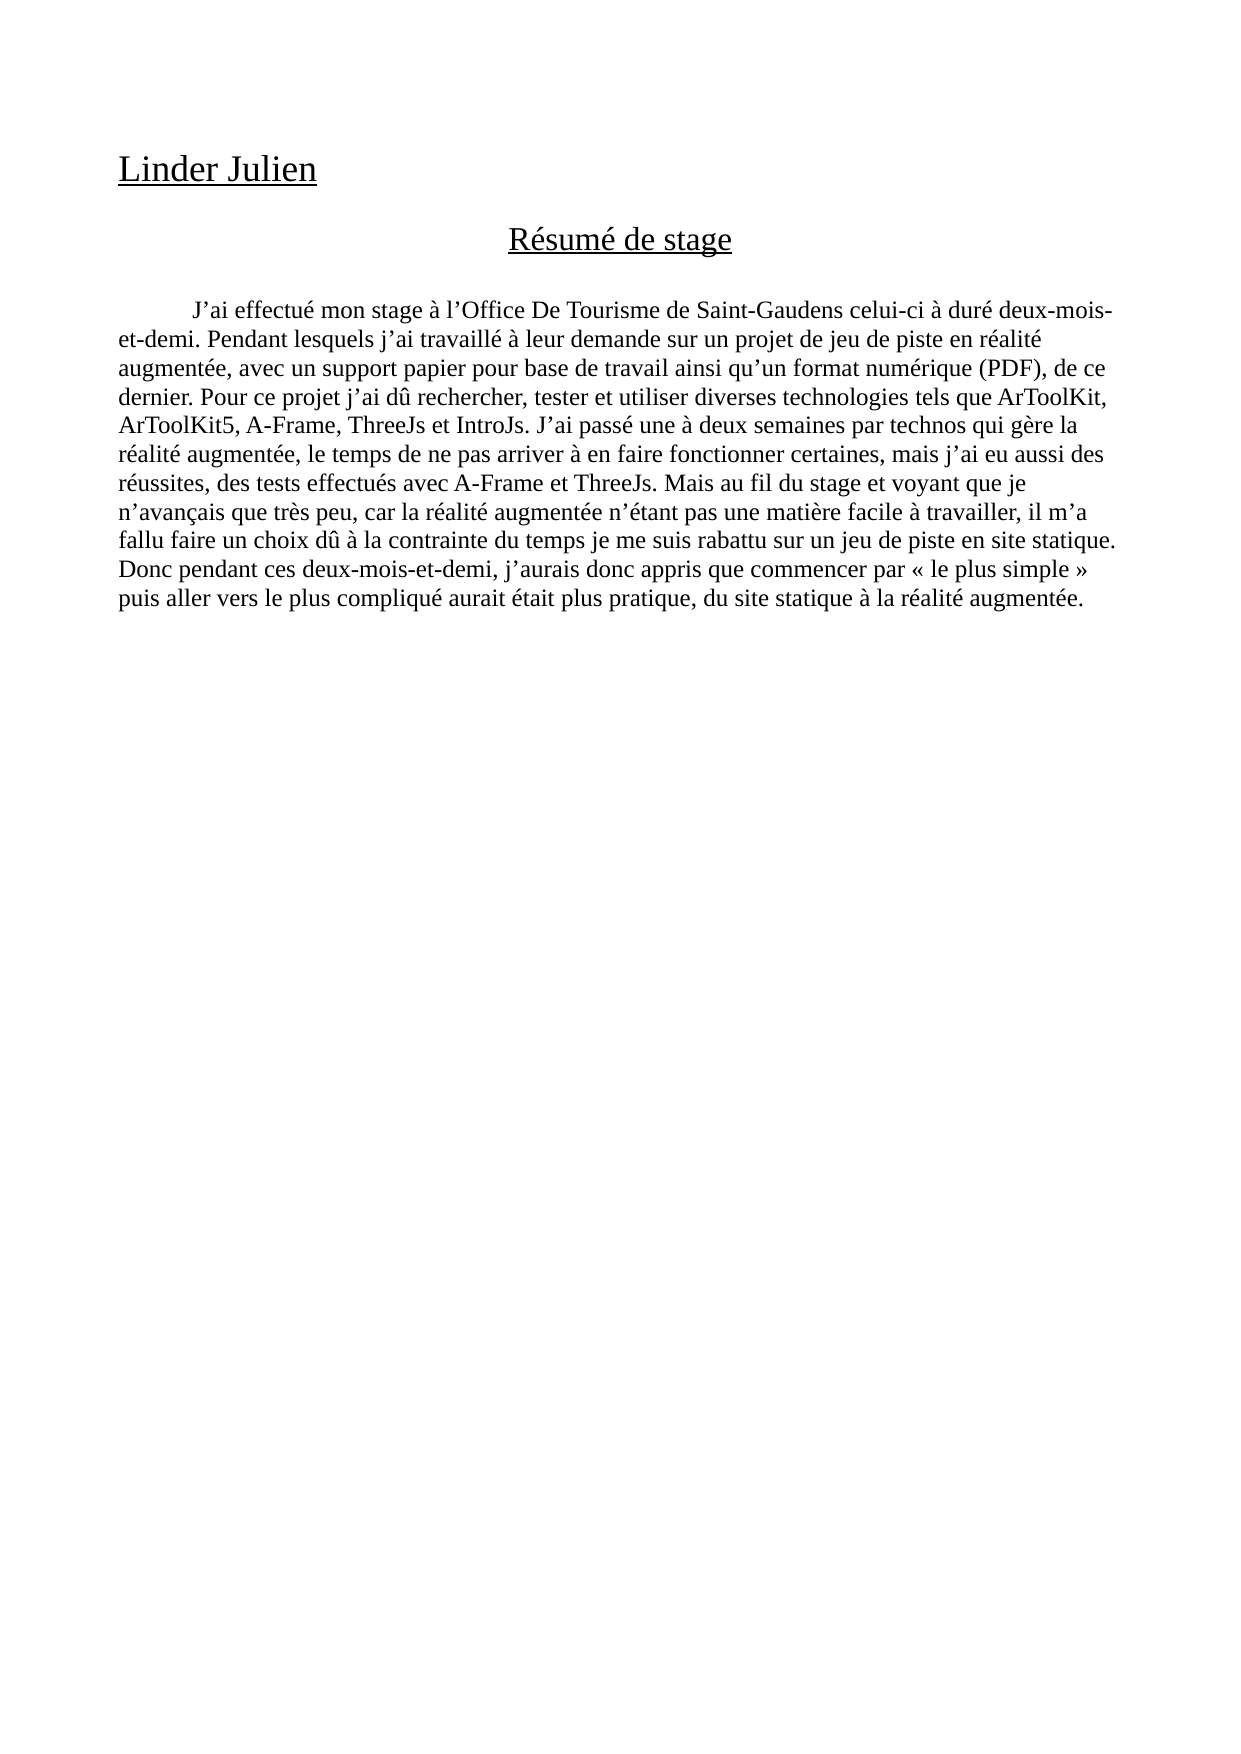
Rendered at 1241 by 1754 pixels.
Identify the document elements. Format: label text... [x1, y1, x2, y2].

text J’ai effectué mon stage à l’Office De Tourisme de Saint-Gaudens celui-ci à duré deux-mois-et-demi. Pendant lesquels j’ai travaillé à leur demande sur un projet de jeu de piste en réalité augmentée, avec un support papier pour base de travail ainsi qu’un format numérique (PDF), de ce dernier. Pour ce projet j’ai dû rechercher, tester et utiliser diverses technologies tels que ArToolKit, ArToolKit5, A-Frame, ThreeJs et IntroJs. J’ai passé une à deux semaines par technos qui gère la réalité augmentée, le temps de ne pas arriver à en faire fonctionner certaines, mais j’ai eu aussi des réussites, des tests effectués avec A-Frame et ThreeJs. Mais au fil du stage et voyant que je n’avançais que très peu, car la réalité augmentée n’étant pas une matière facile à travailler, il m’a fallu faire un choix dû à la contrainte du temps je me suis rabattu sur un jeu de piste en site statique. Donc pendant ces deux-mois-et-demi, j’aurais donc appris que commencer par « le plus simple » puis aller vers le plus compliqué aurait était plus pratique, du site statique à la réalité augmentée. [118, 295, 1122, 612]
text Résumé de stage [118, 219, 1122, 257]
text Linder Julien [118, 147, 1122, 190]
